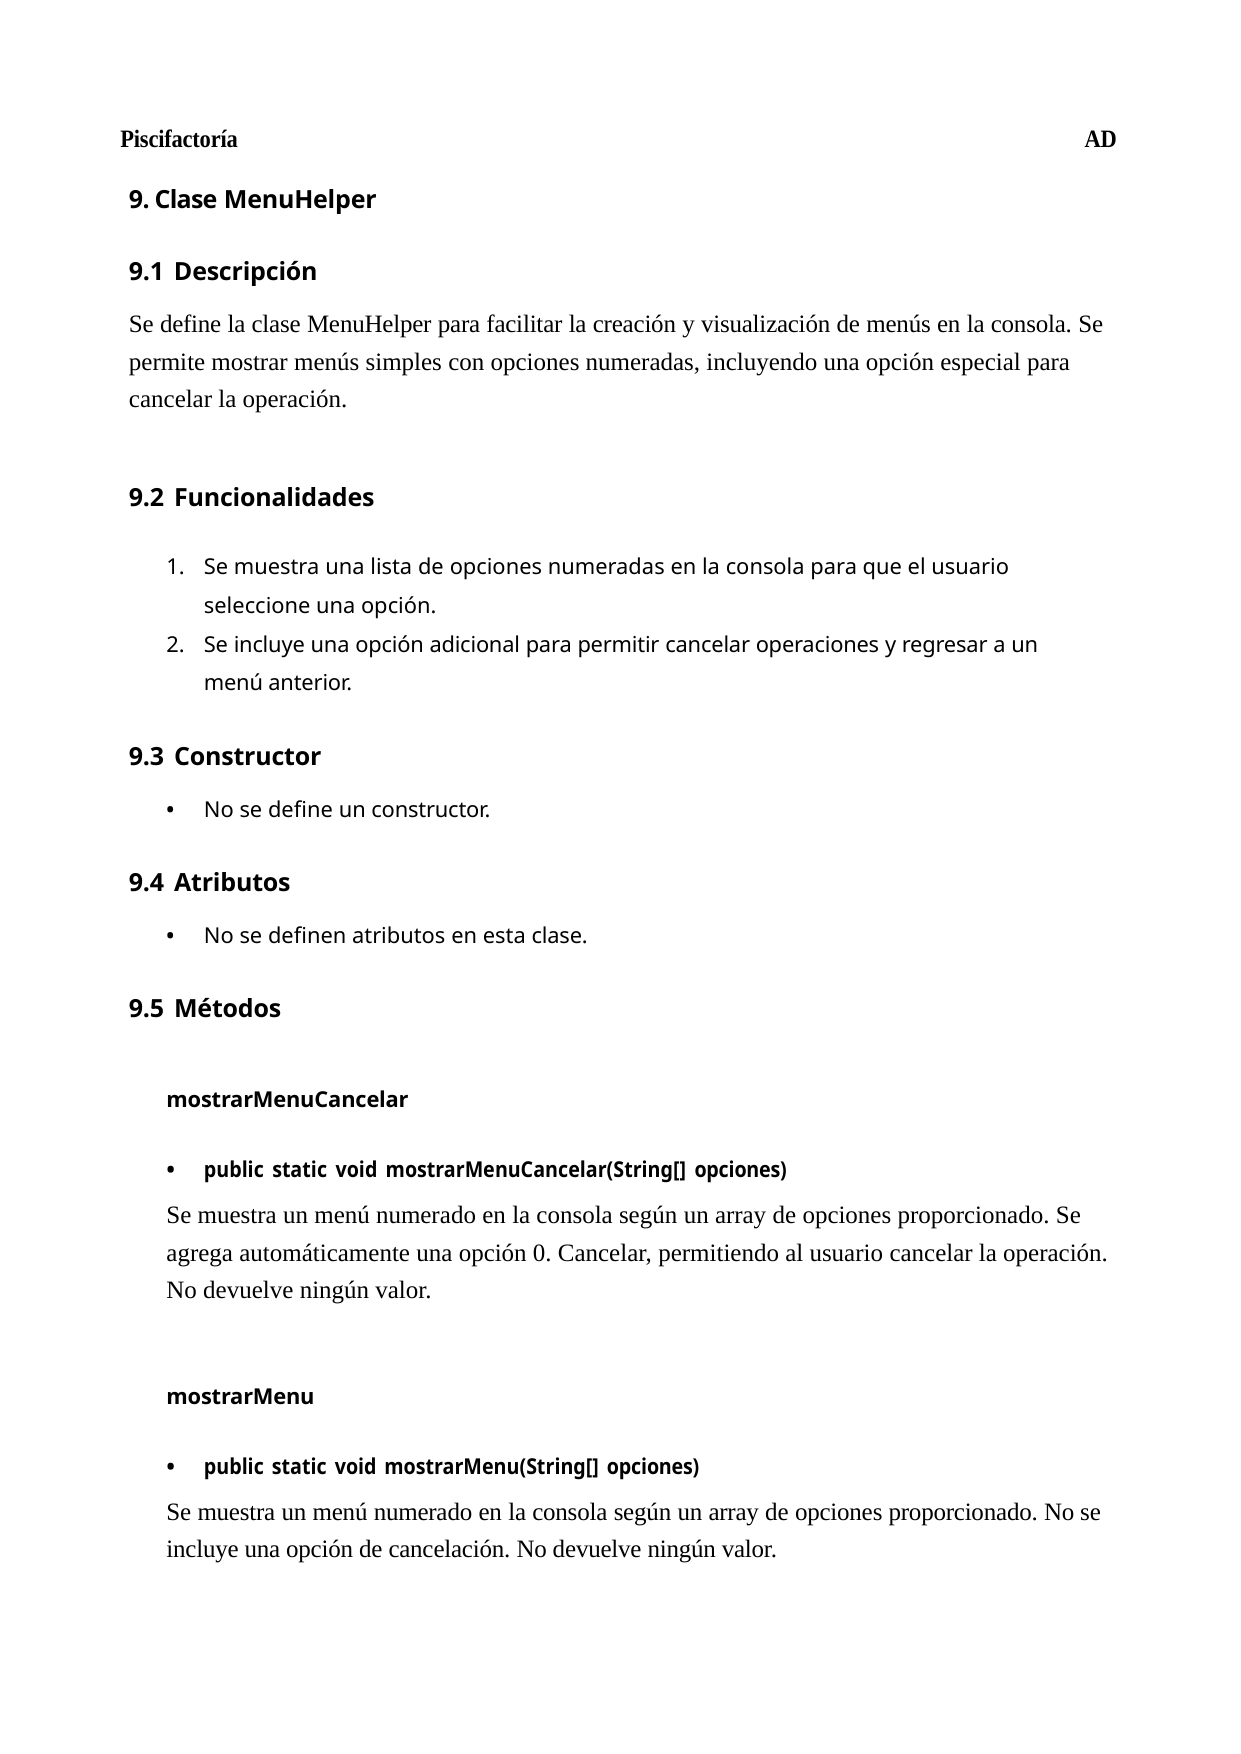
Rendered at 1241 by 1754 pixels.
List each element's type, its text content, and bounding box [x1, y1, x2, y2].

subtitle mostrarMenuCancelar [166, 1084, 1122, 1114]
subtitle mostrarMenu [166, 1381, 1122, 1411]
subtitle Atributos [129, 865, 1122, 899]
list No se define un constructor. [166, 794, 1122, 824]
list Se incluye una opción adicional para permitir cancelar operaciones y regresar a un menú anterior. [166, 628, 1096, 697]
list public static void mostrarMenu(String[] opciones) [166, 1451, 1122, 1481]
subtitle Descripción [129, 254, 1122, 288]
list No se definen atributos en esta clase. [166, 920, 1122, 950]
subtitle Constructor [129, 739, 1122, 773]
subtitle Métodos [129, 991, 1122, 1025]
text Se define la clase MenuHelper para facilitar la creación y visualización de menús en la consola. Se permite mostrar menús simples con opciones numeradas, incluyendo una opción especial para cancelar la operación. [129, 309, 1109, 413]
text Se muestra un menú numerado en la consola según un array de opciones proporcionado. Se agrega automáticamente una opción 0. Cancelar, permitiendo al usuario cancelar la operación. No devuelve ningún valor. [166, 1200, 1122, 1304]
list public static void mostrarMenuCancelar(String[] opciones) [166, 1154, 1122, 1184]
subtitle Funcionalidades [129, 479, 1122, 513]
list Se muestra una lista de opciones numeradas en la consola para que el usuario seleccione una opción. [166, 551, 1102, 619]
text Se muestra un menú numerado en la consola según un array de opciones proporcionado. No se incluye una opción de cancelación. No devuelve ningún valor. [166, 1497, 1105, 1563]
subtitle Clase MenuHelper [129, 182, 1122, 216]
